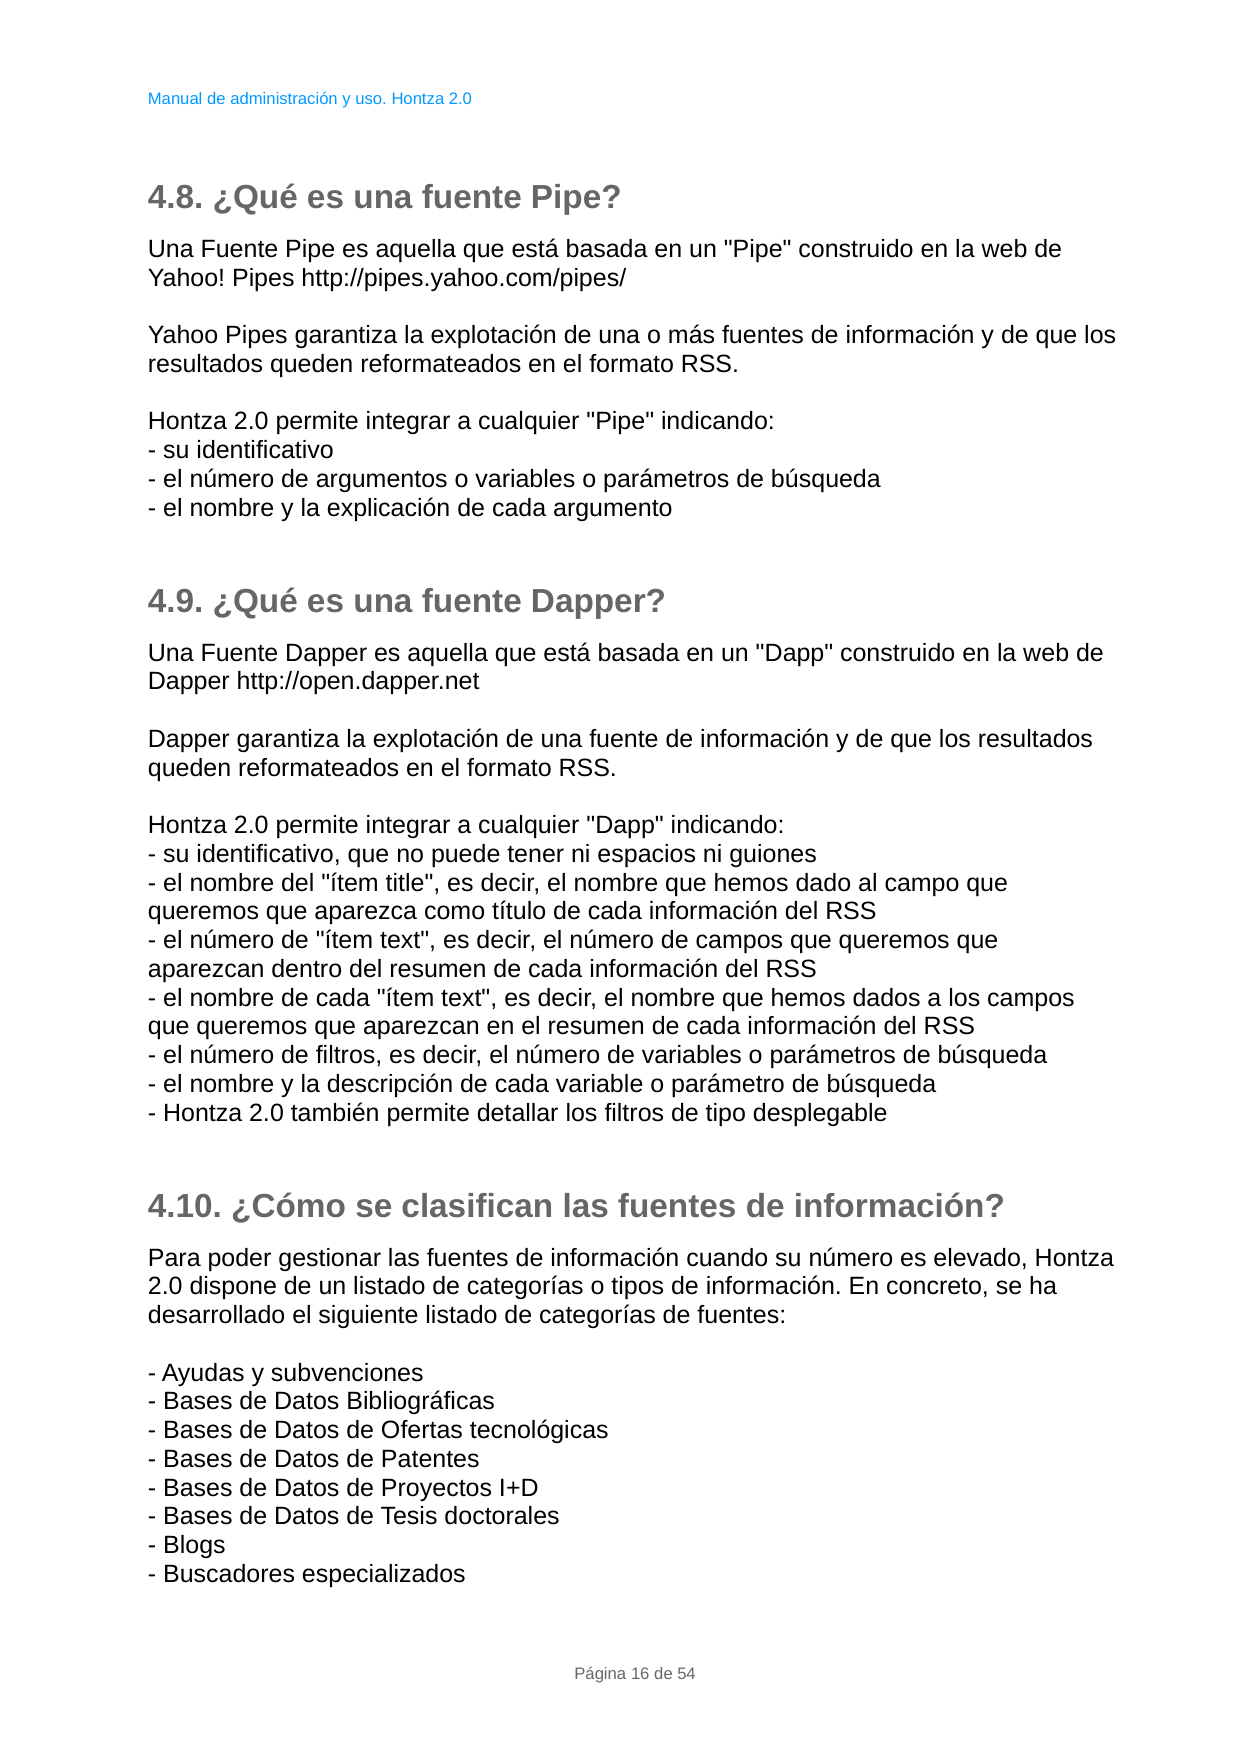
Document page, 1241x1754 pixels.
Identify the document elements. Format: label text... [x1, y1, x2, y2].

text - Bases de Datos de Proyectos I+D [148, 1473, 1122, 1501]
text Dapper garantiza la explotación de una fuente de información y de que los resultados queden reformateados en el formato RSS. [148, 724, 1122, 781]
text - el número de filtros, es decir, el número de variables o parámetros de búsqueda [148, 1040, 1122, 1069]
text - su identificativo, que no puede tener ni espacios ni guiones [148, 839, 1122, 868]
subtitle 4.8. ¿Qué es una fuente Pipe? [148, 177, 1122, 216]
text - Ayudas y subvenciones [148, 1358, 1122, 1386]
text - su identificativo [148, 435, 1122, 464]
text - el nombre y la explicación de cada argumento [148, 493, 1122, 521]
subtitle 4.10. ¿Cómo se clasifican las fuentes de información? [148, 1186, 1122, 1224]
text - el número de "ítem text", es decir, el número de campos que queremos que aparezcan dentro del resumen de cada información del RSS [148, 925, 1122, 983]
text - Bases de Datos de Patentes [148, 1444, 1122, 1473]
text Hontza 2.0 permite integrar a cualquier "Dapp" indicando: [148, 810, 1122, 839]
subtitle 4.9. ¿Qué es una fuente Dapper? [148, 581, 1122, 619]
text Yahoo Pipes garantiza la explotación de una o más fuentes de información y de que los resultados queden reformateados en el formato RSS. [148, 320, 1122, 378]
text - el nombre y la descripción de cada variable o parámetro de búsqueda [148, 1069, 1122, 1098]
text - Hontza 2.0 también permite detallar los filtros de tipo desplegable [148, 1098, 1122, 1126]
text - el nombre de cada "ítem text", es decir, el nombre que hemos dados a los campos que queremos que aparezcan en el resumen de cada información del RSS [148, 983, 1122, 1040]
text - Bases de Datos de Ofertas tecnológicas [148, 1415, 1122, 1444]
text - Bases de Datos Bibliográficas [148, 1386, 1122, 1415]
text - el nombre del "ítem title", es decir, el nombre que hemos dado al campo que queremos que aparezca como título de cada información del RSS [148, 868, 1122, 925]
text Hontza 2.0 permite integrar a cualquier "Pipe" indicando: [148, 406, 1122, 435]
text - el número de argumentos o variables o parámetros de búsqueda [148, 464, 1122, 493]
text Una Fuente Dapper es aquella que está basada en un "Dapp" construido en la web de Dapper http://open.dapper.net [148, 638, 1122, 695]
text - Bases de Datos de Tesis doctorales [148, 1501, 1122, 1530]
text - Blogs [148, 1530, 1122, 1559]
text - Buscadores especializados [148, 1559, 1122, 1588]
text Una Fuente Pipe es aquella que está basada en un "Pipe" construido en la web de Yahoo! Pipes http://pipes.yahoo.com/pipes/ [148, 234, 1122, 291]
text Para poder gestionar las fuentes de información cuando su número es elevado, Hontza 2.0 dispone de un listado de categorías o tipos de información. En concreto, se ha desarrollado el siguiente listado de categorías de fuentes: [148, 1243, 1122, 1329]
